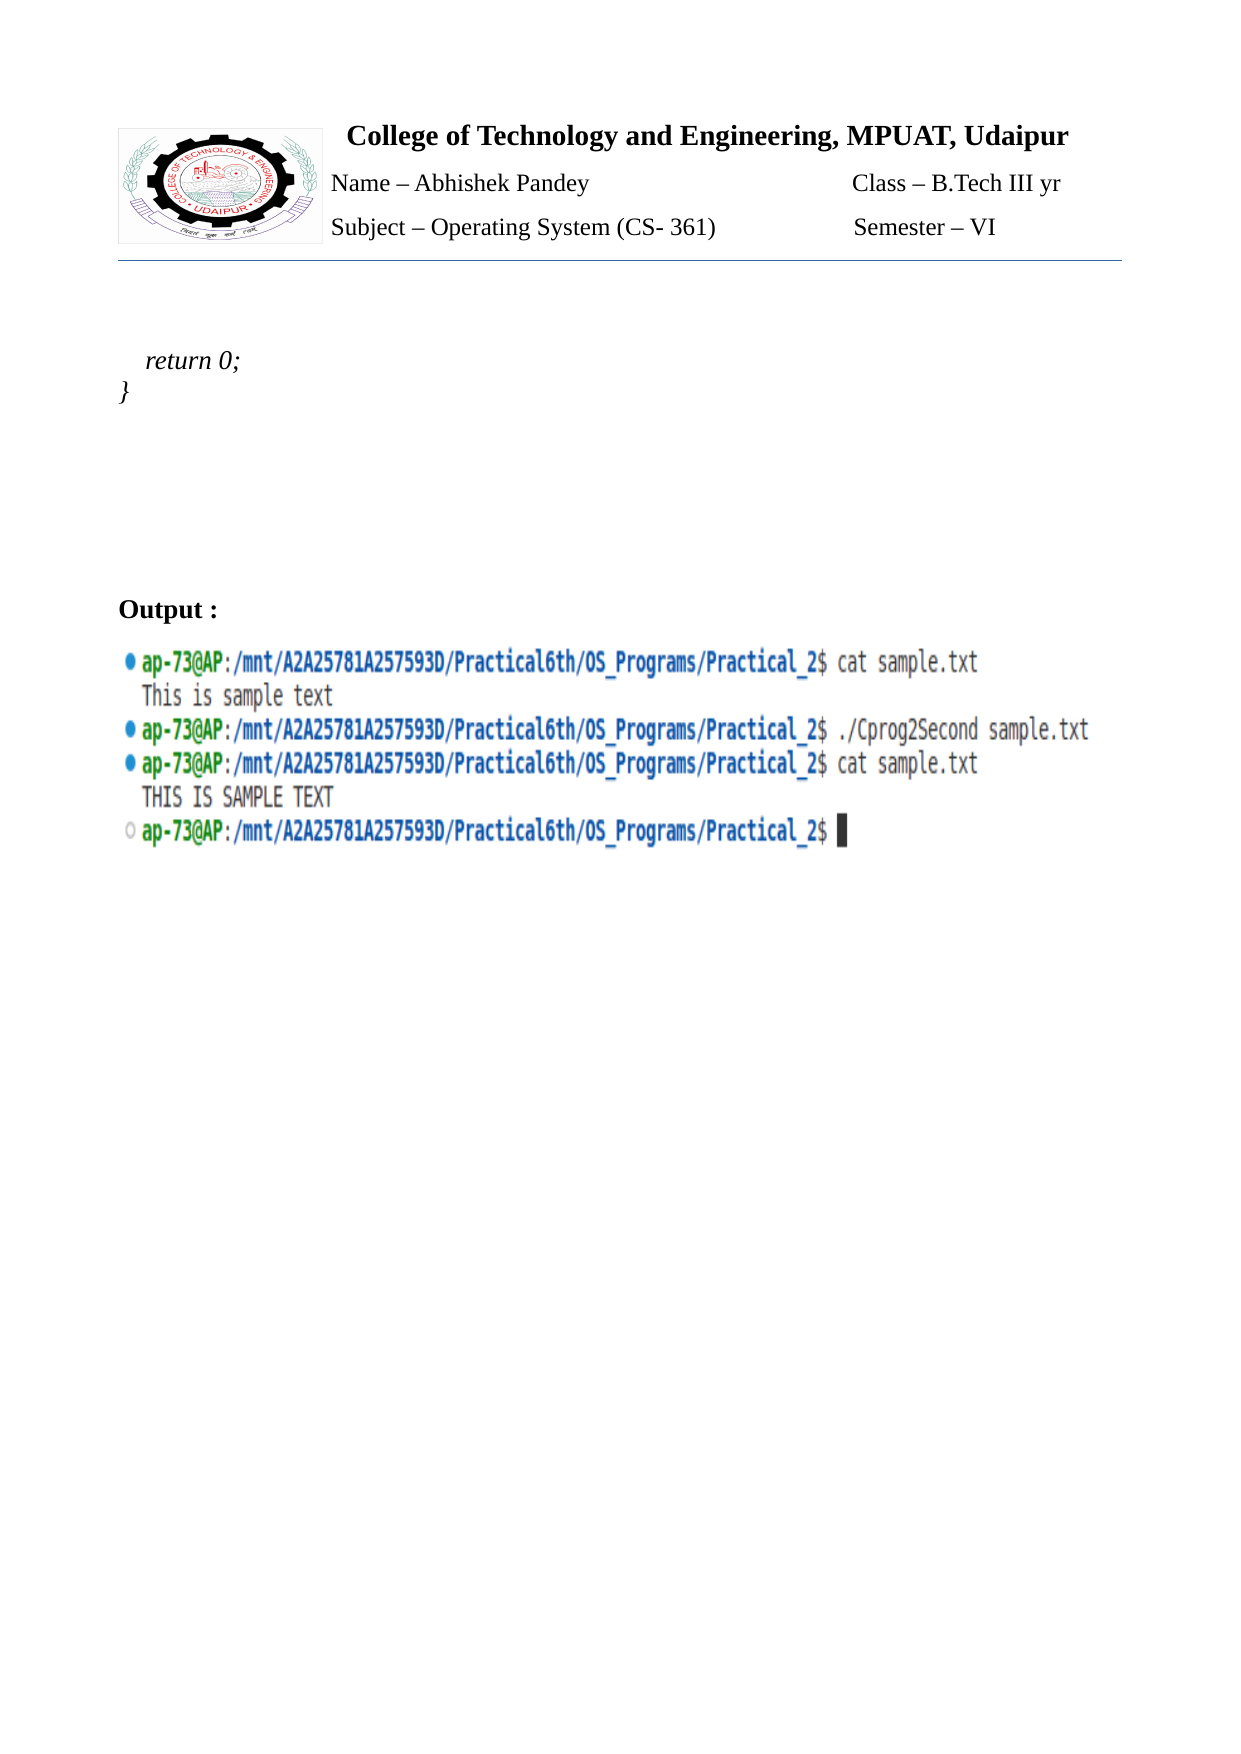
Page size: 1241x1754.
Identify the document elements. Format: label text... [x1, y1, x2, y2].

text } [118, 375, 1122, 406]
picture [118, 128, 323, 244]
text return 0; [118, 344, 1122, 375]
text Output : [118, 593, 1122, 624]
picture [118, 643, 1123, 991]
